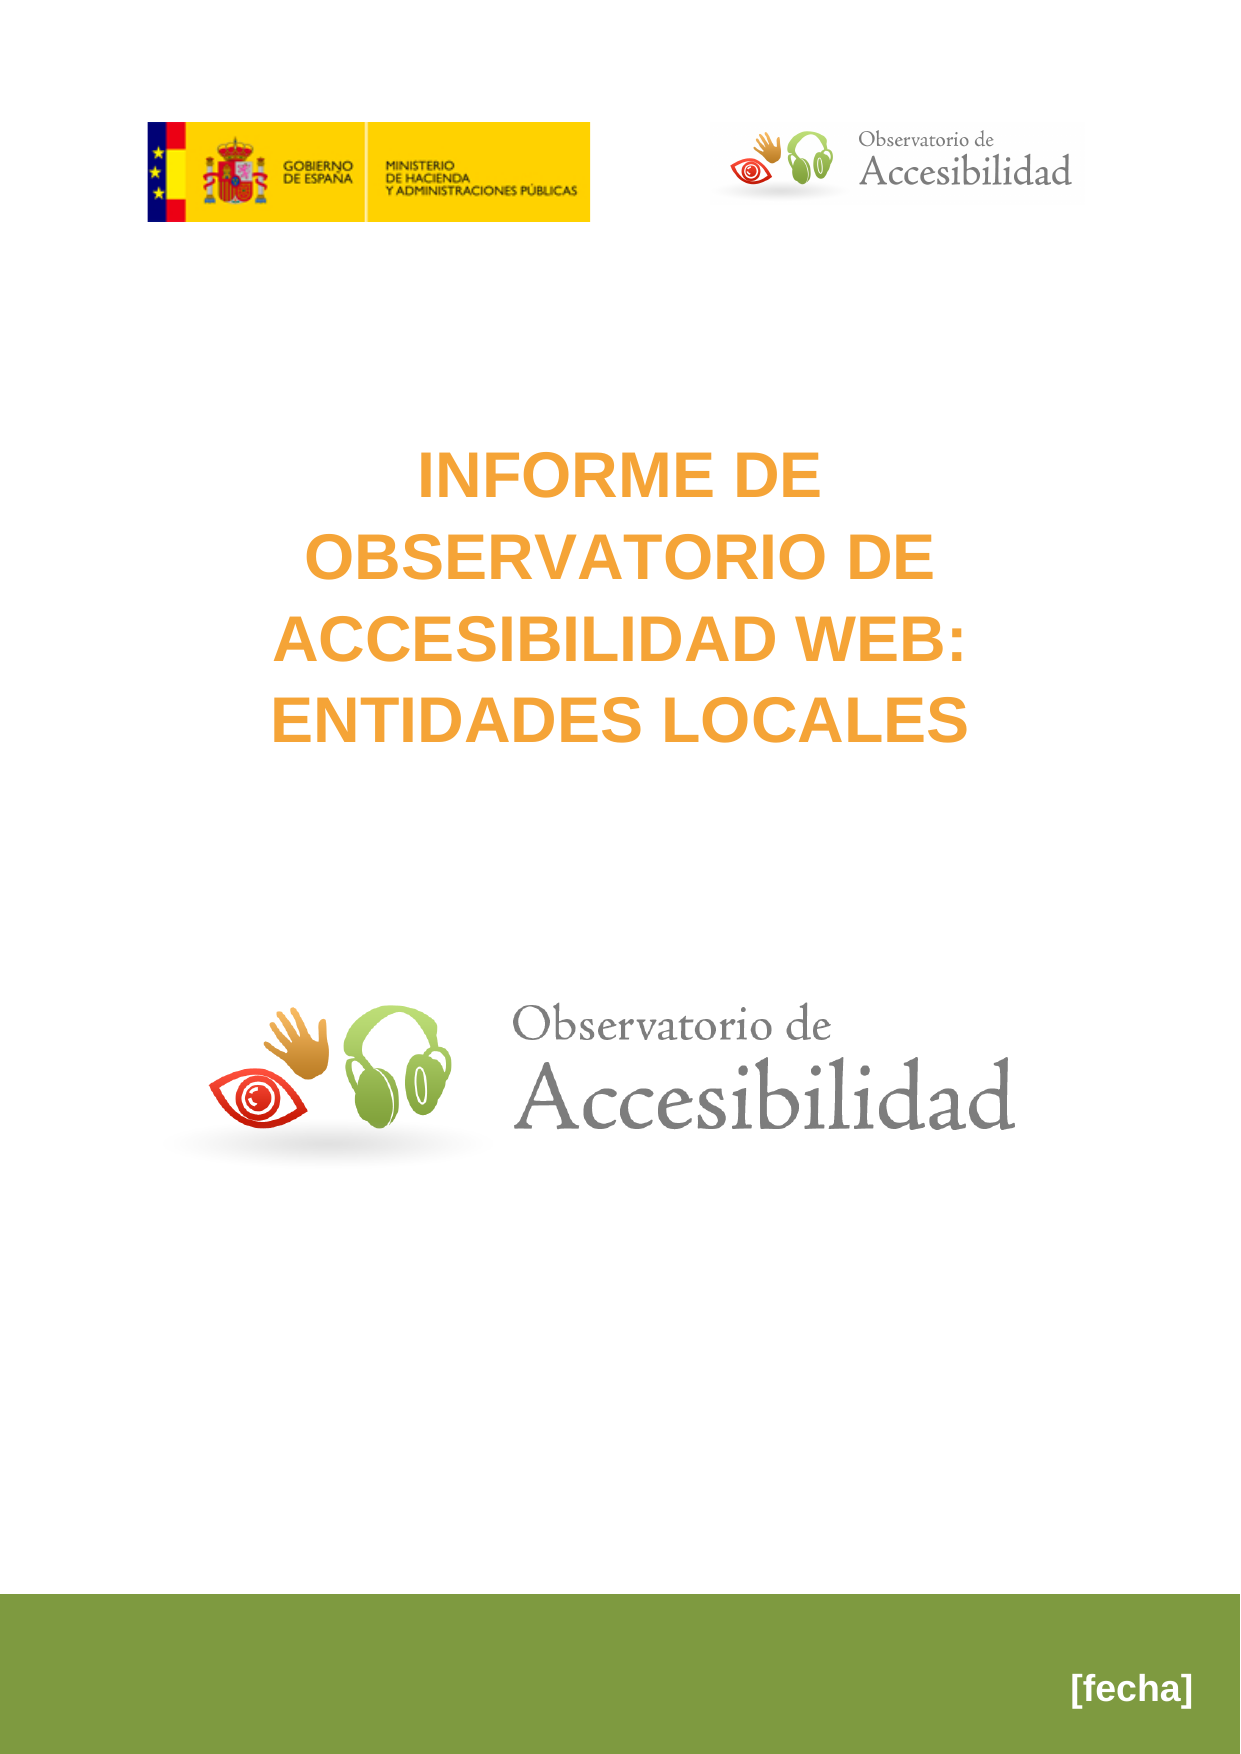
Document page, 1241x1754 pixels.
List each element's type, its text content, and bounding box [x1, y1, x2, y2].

text [fecha] [0, 1666, 1193, 1709]
picture [710, 122, 1086, 205]
picture [147, 963, 1167, 1188]
text Informe de Observatorio de Accesibilidad Web: Entidades Locales [148, 437, 1092, 757]
picture [147, 122, 591, 222]
